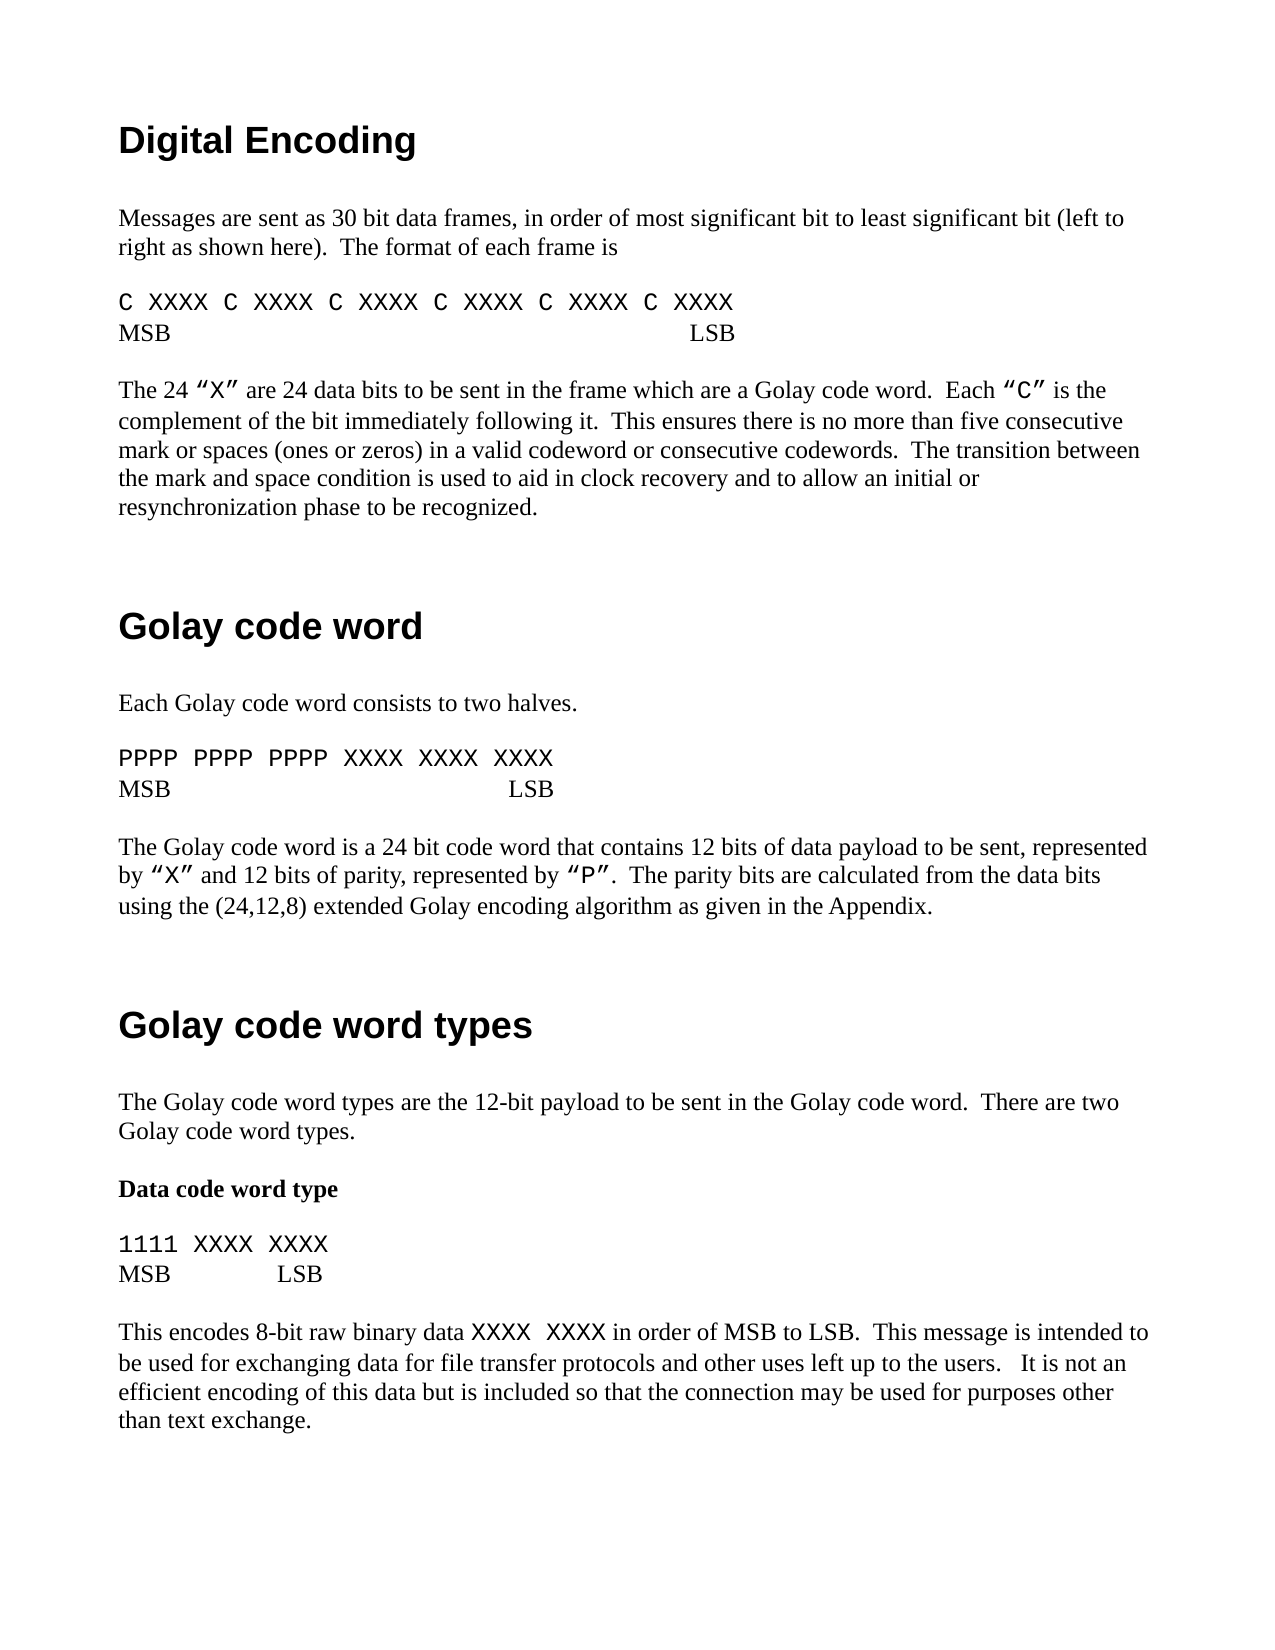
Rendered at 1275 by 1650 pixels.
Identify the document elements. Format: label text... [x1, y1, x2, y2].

text C XXXX C XXXX C XXXX C XXXX C XXXX C XXXX [118, 289, 1157, 318]
text MSB LSB [118, 1259, 1157, 1288]
subtitle Golay code word [118, 603, 1157, 647]
text MSB LSB [118, 318, 1157, 346]
subtitle Digital Encoding [118, 118, 1157, 162]
text Data code word type [118, 1174, 1157, 1202]
text The 24 “X” are 24 data bits to be sent in the frame which are a Golay code word. Each “C” is the complement of the bit immediately following it. This ensures there is no more than five consecutive mark or spaces (ones or zeros) in a valid codeword or consecutive codewords. The transition between the mark and space condition is used to aid in clock recovery and to allow an initial or resynchronization phase to be recognized. [118, 375, 1157, 521]
text Each Golay code word consists to two halves. [118, 688, 1157, 717]
text MSB LSB [118, 774, 1157, 803]
subtitle Golay code word types [118, 1002, 1157, 1046]
text Messages are sent as 30 bit data frames, in order of most significant bit to least significant bit (left to right as shown here). The format of each frame is [118, 203, 1157, 261]
text 1111 XXXX XXXX [118, 1231, 1157, 1259]
text The Golay code word types are the 12-bit payload to be sent in the Golay code word. There are two Golay code word types. [118, 1087, 1157, 1145]
text PPPP PPPP PPPP XXXX XXXX XXXX [118, 746, 1157, 774]
text The Golay code word is a 24 bit code word that contains 12 bits of data payload to be sent, represented by “X” and 12 bits of parity, represented by “P”. The parity bits are calculated from the data bits using the (24,12,8) extended Golay encoding algorithm as given in the Appendix. [118, 832, 1157, 920]
text This encodes 8-bit raw binary data XXXX XXXX in order of MSB to LSB. This message is intended to be used for exchanging data for file transfer protocols and other uses left up to the users. It is not an efficient encoding of this data but is included so that the connection may be used for purposes other than text exchange. [118, 1317, 1157, 1434]
